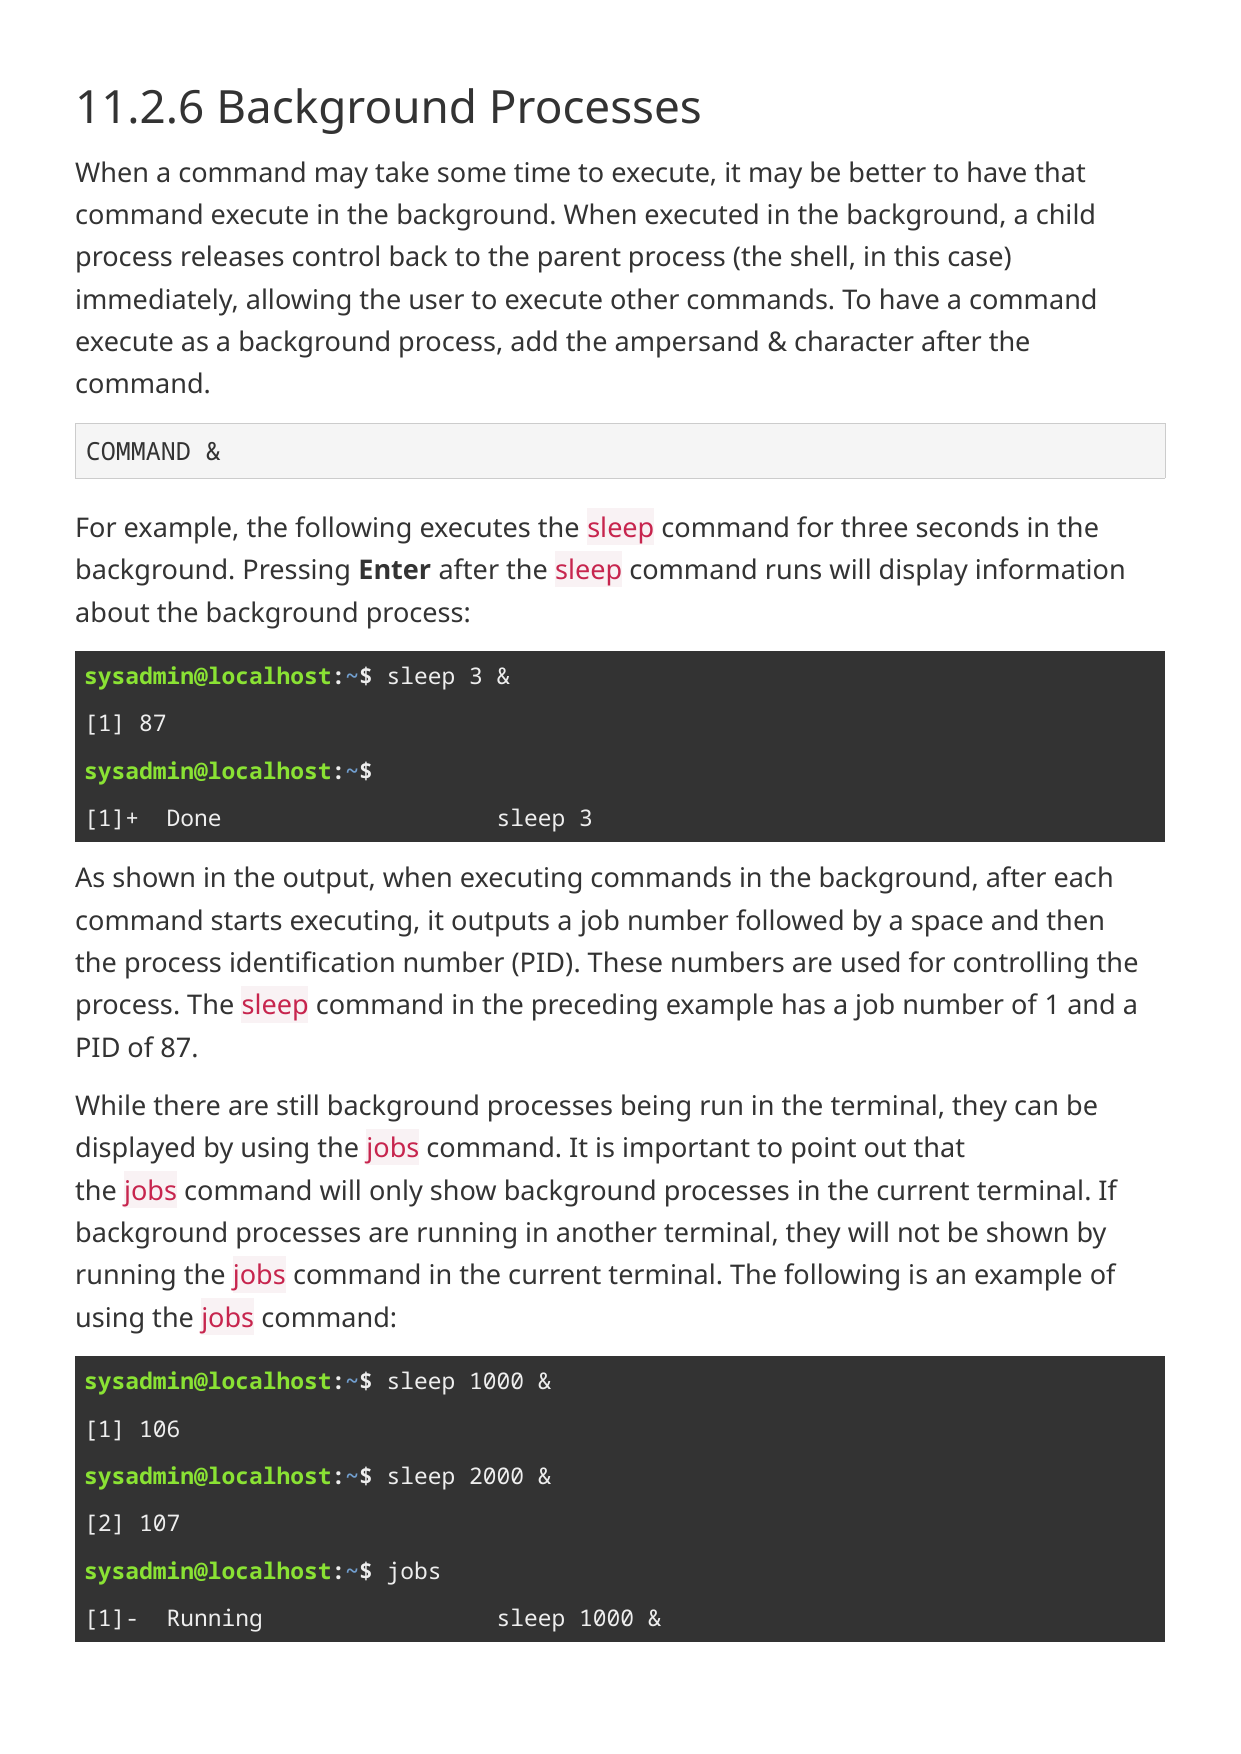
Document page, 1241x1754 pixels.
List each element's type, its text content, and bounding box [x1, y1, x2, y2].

text As shown in the output, when executing commands in the background, after each command starts executing, it outputs a job number followed by a space and then the process identification number (PID). These numbers are used for controlling the process. The sleep command in the preceding example has a job number of 1 and a PID of 87. [75, 858, 1165, 1065]
text [2] 107 [75, 1498, 1165, 1538]
text [1] 106 [75, 1403, 1165, 1444]
text COMMAND & [76, 424, 1165, 478]
text sysadmin@localhost:~$ sleep 1000 & [75, 1356, 1165, 1396]
text [1] 87 [75, 698, 1165, 739]
text [1]+ Done sleep 3 [75, 793, 1165, 842]
text sysadmin@localhost:~$ sleep 3 & [75, 651, 1165, 691]
text sysadmin@localhost:~$ sleep 2000 & [75, 1451, 1165, 1491]
text While there are still background processes being run in the terminal, they can be displayed by using the jobs command. It is important to point out that the jobs command will only show background processes in the current terminal. If background processes are running in another terminal, they will not be shown by running the jobs command in the current terminal. The following is an example of using the jobs command: [75, 1086, 1165, 1335]
text For example, the following executes the sleep command for three seconds in the background. Pressing Enter after the sleep command runs will display information about the background process: [75, 508, 1165, 630]
text sysadmin@localhost:~$ jobs [75, 1546, 1165, 1586]
text sysadmin@localhost:~$ [75, 746, 1165, 786]
subtitle 11.2.6 Background Processes [75, 75, 1165, 137]
text When a command may take some time to execute, it may be better to have that command execute in the background. When executed in the background, a child process releases control back to the parent process (the shell, in this case) immediately, allowing the user to execute other commands. To have a command execute as a background process, add the ampersand & character after the command. [75, 153, 1165, 402]
text [1]- Running sleep 1000 & [75, 1593, 1165, 1642]
